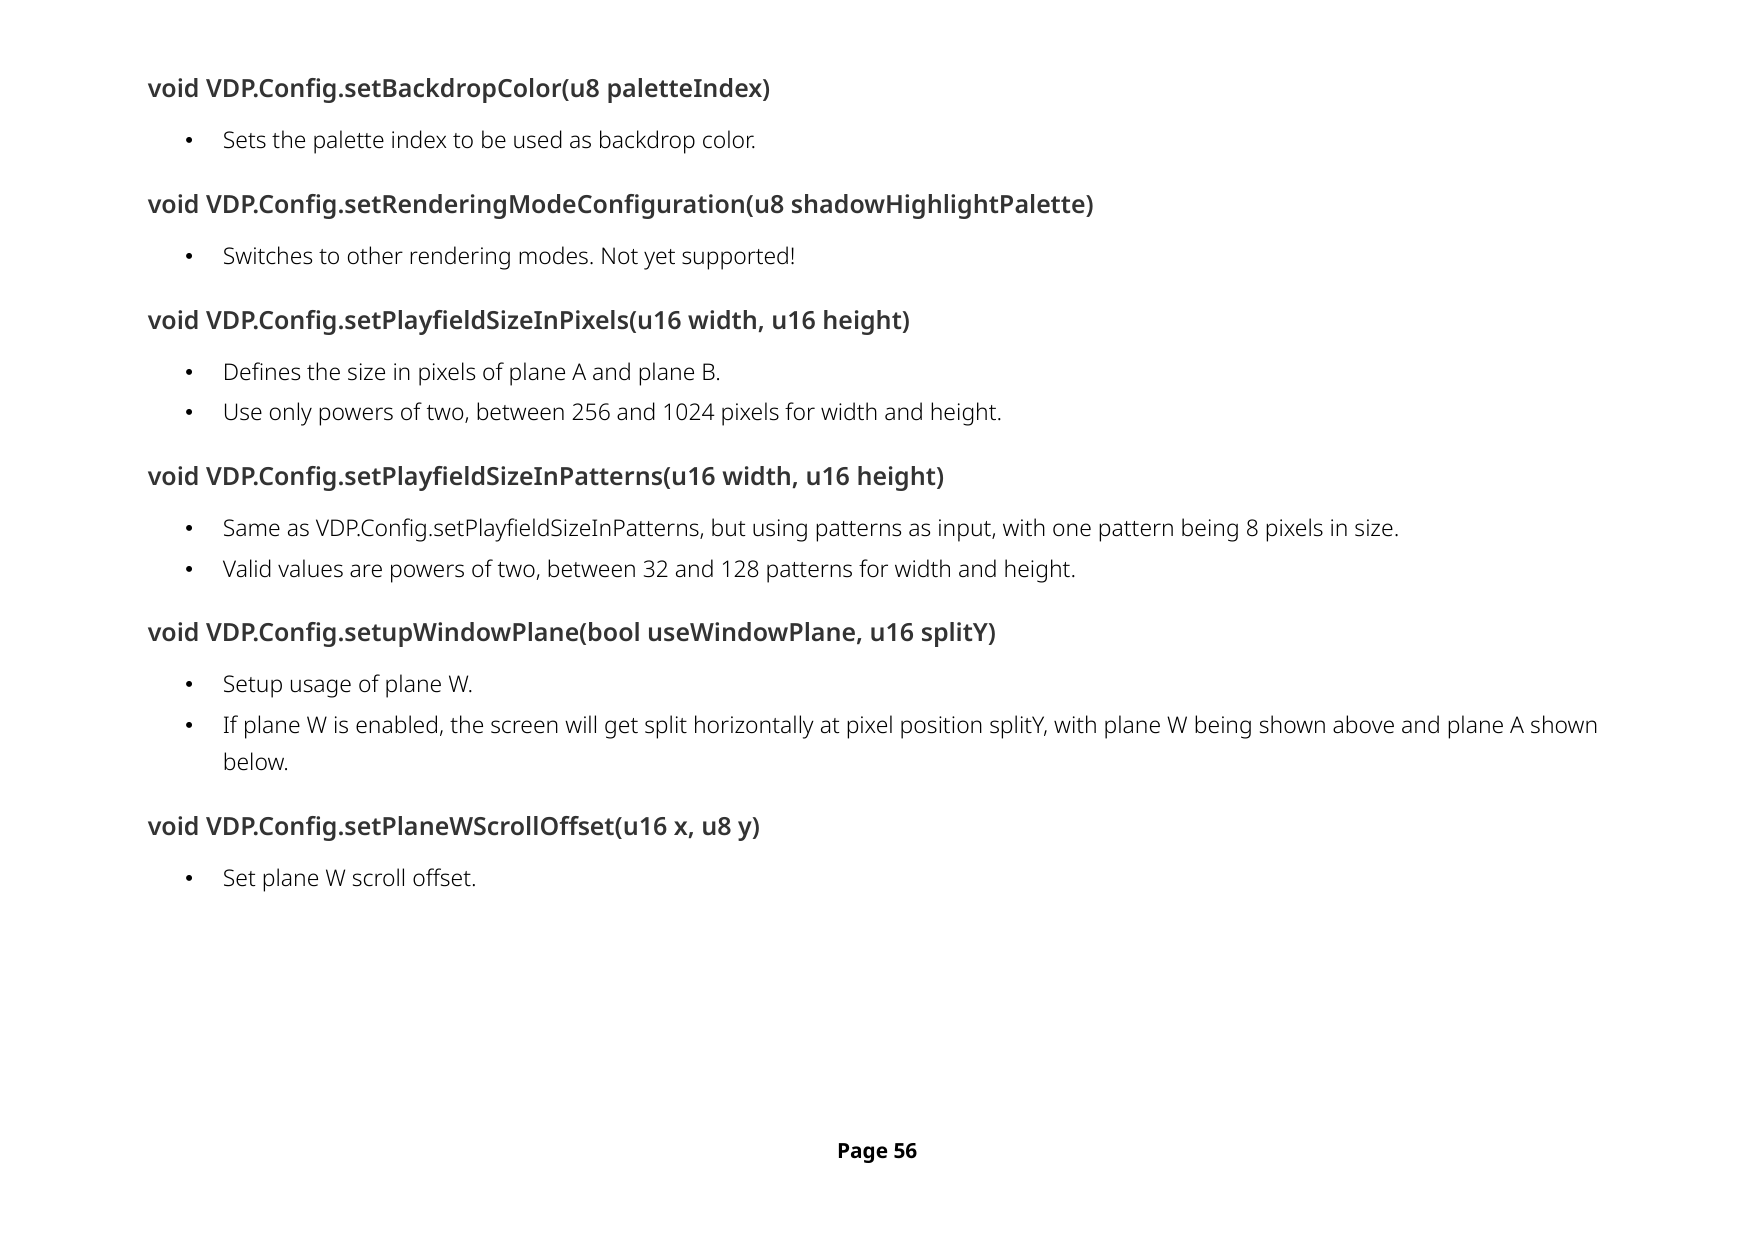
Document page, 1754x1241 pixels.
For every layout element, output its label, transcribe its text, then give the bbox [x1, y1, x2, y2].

list Defines the size in pixels of plane A and plane B. [185, 356, 1606, 387]
subtitle void VDP.Config.setPlaneWScrollOffset(u16 x, u8 y) [148, 809, 1606, 843]
list Sets the palette index to be used as backdrop color. [185, 124, 1606, 155]
list Use only powers of two, between 256 and 1024 pixels for width and height. [185, 396, 1606, 427]
subtitle void VDP.Config.setupWindowPlane(bool useWindowPlane, u16 splitY) [148, 615, 1606, 649]
subtitle void VDP.Config.setPlayfieldSizeInPixels(u16 width, u16 height) [148, 302, 1606, 337]
subtitle void VDP.Config.setRenderingModeConfiguration(u8 shadowHighlightPalette) [148, 187, 1606, 221]
list Set plane W scroll offset. [185, 862, 1606, 893]
list Valid values are powers of two, between 32 and 128 patterns for width and height. [185, 552, 1606, 584]
subtitle void VDP.Config.setBackdropColor(u8 paletteIndex) [148, 71, 1606, 105]
list Setup usage of plane W. [185, 668, 1606, 699]
list Switches to other rendering modes. Not yet supported! [185, 240, 1606, 271]
list Same as VDP.Config.setPlayfieldSizeInPatterns, but using patterns as input, with one pattern being 8 pixels in size. [185, 512, 1606, 543]
subtitle void VDP.Config.setPlayfieldSizeInPatterns(u16 width, u16 height) [148, 459, 1606, 493]
list If plane W is enabled, the screen will get split horizontally at pixel position splitY, with plane W being shown above and plane A shown below. [185, 709, 1606, 777]
